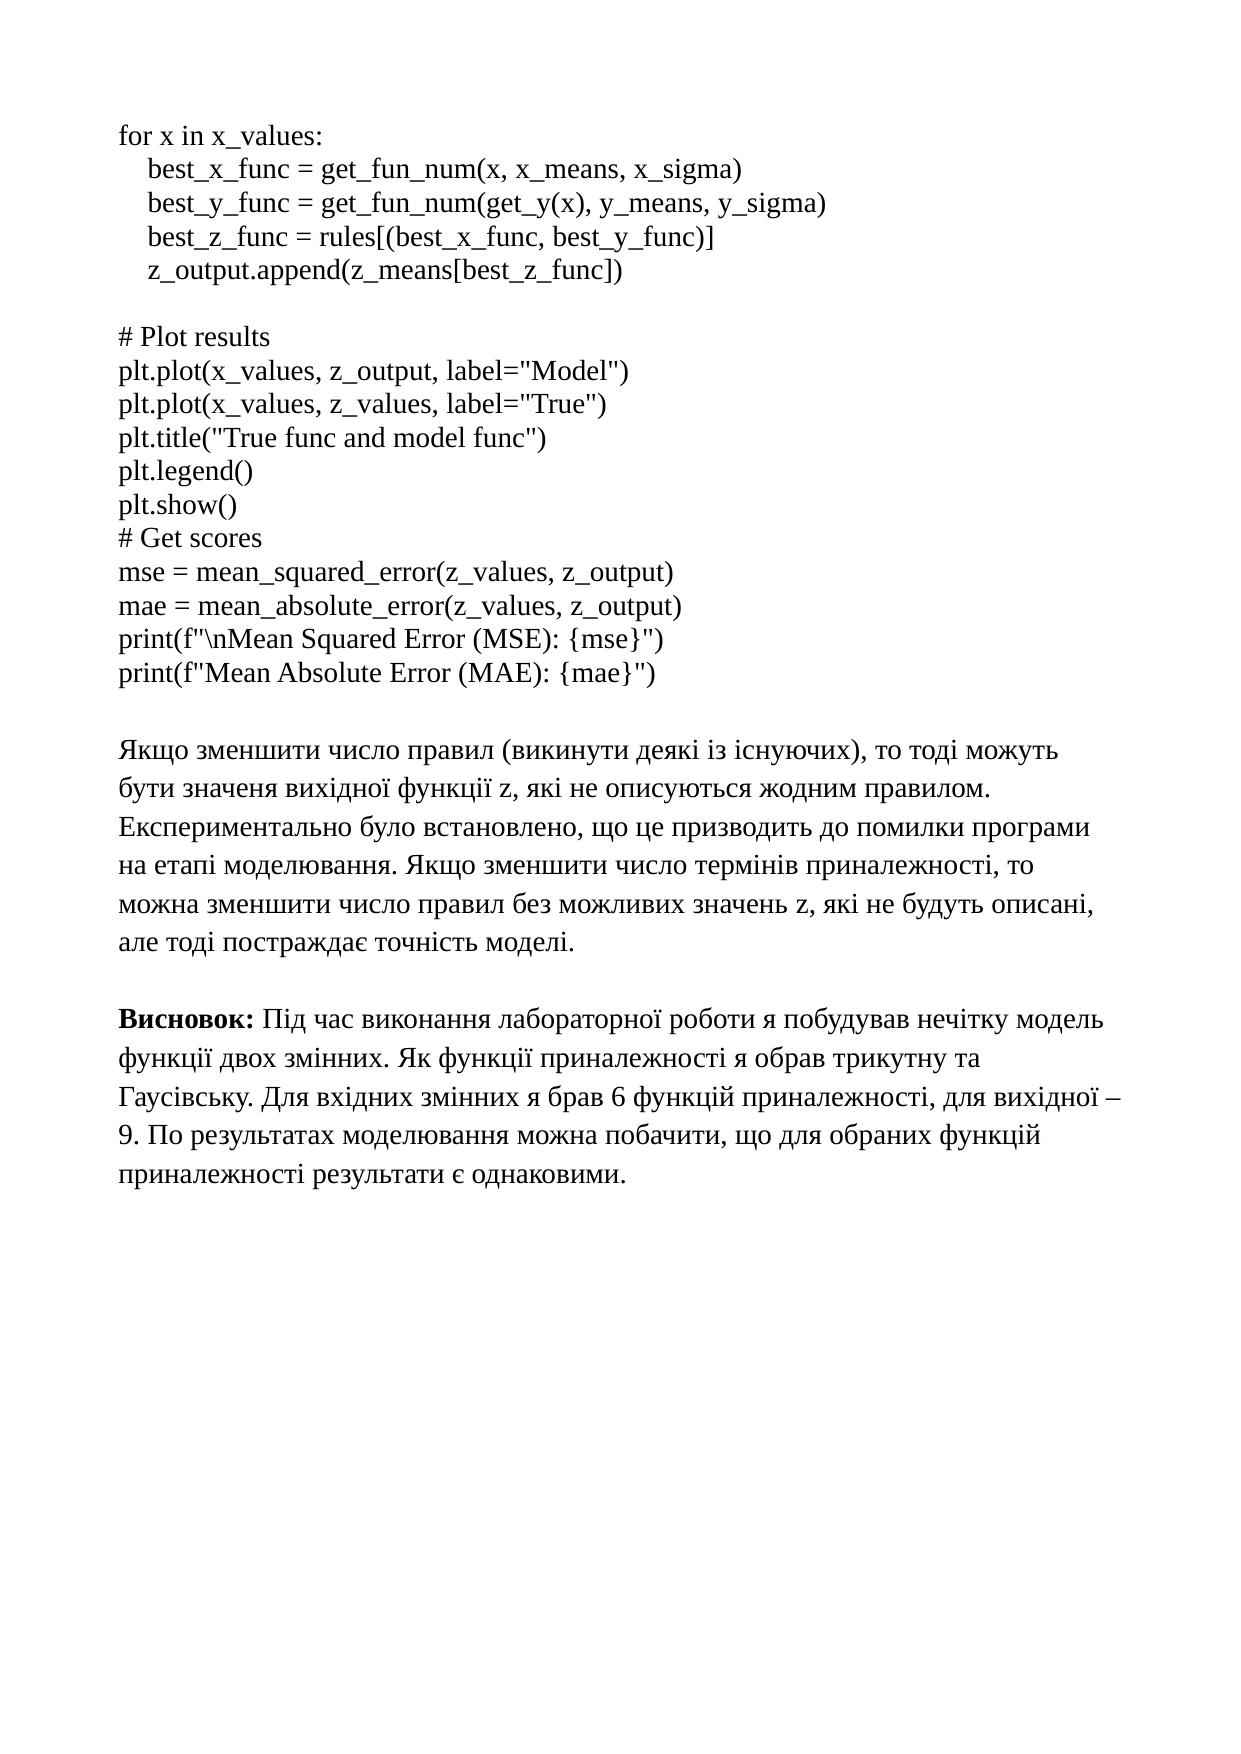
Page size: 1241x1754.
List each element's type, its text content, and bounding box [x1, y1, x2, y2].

text z_output.append(z_means[best_z_func]) [118, 252, 1122, 286]
text plt.show() [118, 487, 1122, 521]
text # Plot results [118, 319, 1122, 353]
text Якщо зменшити число правил (викинути деякі із існуючих), то тоді можуть бути значеня вихідної функції z, які не описуються жодним правилом. Експериментально було встановлено, що це призводить до помилки програми на етапі моделювання. Якщо зменшити число термінів приналежності, то можна зменшити число правил без можливих значень z, які не будуть описані, але тоді постраждає точність моделі. [118, 732, 1122, 958]
text mae = mean_absolute_error(z_values, z_output) [118, 588, 1122, 621]
text print(f"Mean Absolute Error (MAE): {mae}") [118, 655, 1122, 688]
text plt.title("True func and model func") [118, 420, 1122, 453]
text plt.plot(x_values, z_output, label="Model") [118, 353, 1122, 386]
text plt.legend() [118, 453, 1122, 487]
text mse = mean_squared_error(z_values, z_output) [118, 554, 1122, 588]
text best_x_func = get_fun_num(x, x_means, x_sigma) [118, 152, 1122, 185]
text plt.plot(x_values, z_values, label="True") [118, 386, 1122, 420]
text best_z_func = rules[(best_x_func, best_y_func)] [118, 219, 1122, 252]
text best_y_func = get_fun_num(get_y(x), y_means, y_sigma) [118, 185, 1122, 219]
text print(f"\nMean Squared Error (MSE): {mse}") [118, 621, 1122, 655]
text # Get scores [118, 521, 1122, 554]
text Висновок: Під час виконання лабораторної роботи я побудував нечітку модель функції двох змінних. Як функції приналежності я обрав трикутну та Гаусівську. Для вхідних змінних я брав 6 функцій приналежності, для вихідної – 9. По результатах моделювання можна побачити, що для обраних функцій приналежності результати є однаковими. [118, 1002, 1122, 1189]
text for x in x_values: [118, 118, 1122, 152]
